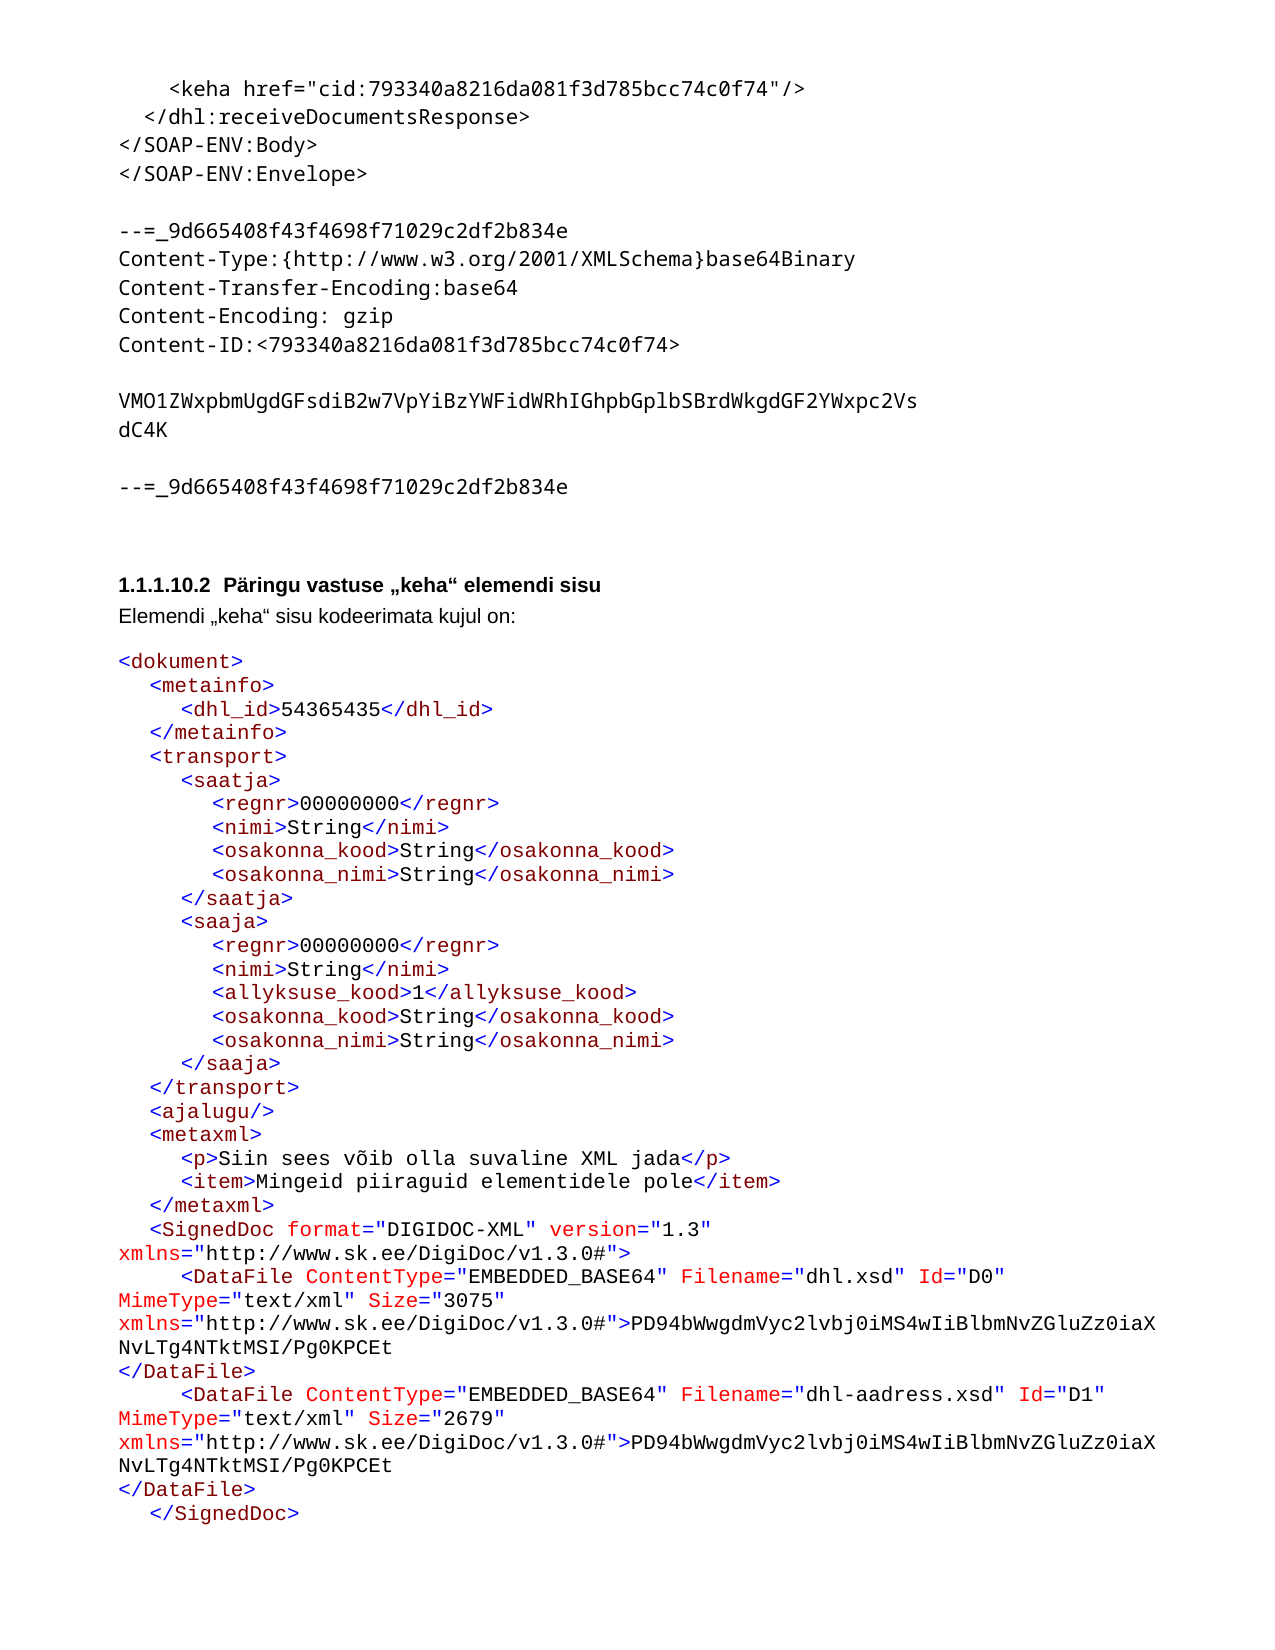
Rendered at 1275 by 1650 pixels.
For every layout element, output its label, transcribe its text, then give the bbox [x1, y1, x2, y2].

text <regnr>00000000</regnr> [118, 793, 1157, 817]
text <dokument> [118, 651, 1157, 675]
text </SOAP-ENV:Body> [118, 131, 1157, 159]
text <DataFile ContentType="EMBEDDED_BASE64" Filename="dhl-aadress.xsd" Id="D1" MimeType="text/xml" Size="2679" xmlns="http://www.sk.ee/DigiDoc/v1.3.0#">PD94bWwgdmVyc2lvbj0iMS4wIiBlbmNvZGluZz0iaXNvLTg4NTktMSI/Pg0KPCEt [118, 1384, 1157, 1479]
text <keha href="cid:793340a8216da081f3d785bcc74c0f74"/> [118, 74, 1157, 102]
text <DataFile ContentType="EMBEDDED_BASE64" Filename="dhl.xsd" Id="D0" MimeType="text/xml" Size="3075" xmlns="http://www.sk.ee/DigiDoc/v1.3.0#">PD94bWwgdmVyc2lvbj0iMS4wIiBlbmNvZGluZz0iaXNvLTg4NTktMSI/Pg0KPCEt [118, 1266, 1157, 1361]
text </SOAP-ENV:Envelope> [118, 159, 1157, 187]
text <nimi>String</nimi> [118, 959, 1157, 982]
text <regnr>00000000</regnr> [118, 935, 1157, 959]
text <allyksuse_kood>1</allyksuse_kood> [118, 982, 1157, 1006]
text Content-Type:{http://www.w3.org/2001/XMLSchema}base64Binary [118, 244, 1157, 273]
text </SignedDoc> [118, 1503, 1157, 1526]
text --=_9d665408f43f4698f71029c2df2b834e [118, 472, 1157, 500]
text <osakonna_nimi>String</osakonna_nimi> [118, 864, 1157, 888]
text <ajalugu/> [118, 1101, 1157, 1124]
text Content-Encoding: gzip [118, 301, 1157, 330]
text </dhl:receiveDocumentsResponse> [118, 102, 1157, 131]
text <item>Mingeid piiraguid elementidele pole</item> [118, 1172, 1157, 1195]
text </metaxml> [118, 1195, 1157, 1219]
text <saaja> [118, 911, 1157, 935]
text <osakonna_kood>String</osakonna_kood> [118, 841, 1157, 864]
text </transport> [118, 1077, 1157, 1101]
subtitle Päringu vastuse „keha“ elemendi sisu [118, 573, 1157, 597]
text <metaxml> [118, 1124, 1157, 1148]
text Content-ID:<793340a8216da081f3d785bcc74c0f74> [118, 330, 1157, 358]
text </metainfo> [118, 722, 1157, 746]
text <saatja> [118, 769, 1157, 793]
text Content-Transfer-Encoding:base64 [118, 273, 1157, 301]
text </DataFile> [118, 1361, 1157, 1384]
text <transport> [118, 746, 1157, 769]
text <osakonna_nimi>String</osakonna_nimi> [118, 1030, 1157, 1053]
text VMO1ZWxpbmUgdGFsdiB2w7VpYiBzYWFidWRhIGhpbGplbSBrdWkgdGF2YWxpc2Vs [118, 387, 1157, 415]
text --=_9d665408f43f4698f71029c2df2b834e [118, 216, 1157, 244]
text <SignedDoc format="DIGIDOC-XML" version="1.3" xmlns="http://www.sk.ee/DigiDoc/v1.3.0#"> [118, 1219, 1157, 1266]
text </DataFile> [118, 1479, 1157, 1503]
text <osakonna_kood>String</osakonna_kood> [118, 1006, 1157, 1030]
text <metainfo> [118, 675, 1157, 699]
text <p>Siin sees võib olla suvaline XML jada</p> [118, 1148, 1157, 1172]
text </saaja> [118, 1053, 1157, 1077]
text <nimi>String</nimi> [118, 817, 1157, 841]
text <dhl_id>54365435</dhl_id> [118, 699, 1157, 722]
text </saatja> [118, 888, 1157, 911]
text Elemendi „keha“ sisu kodeerimata kujul on: [118, 603, 1157, 627]
text dC4K [118, 415, 1157, 443]
